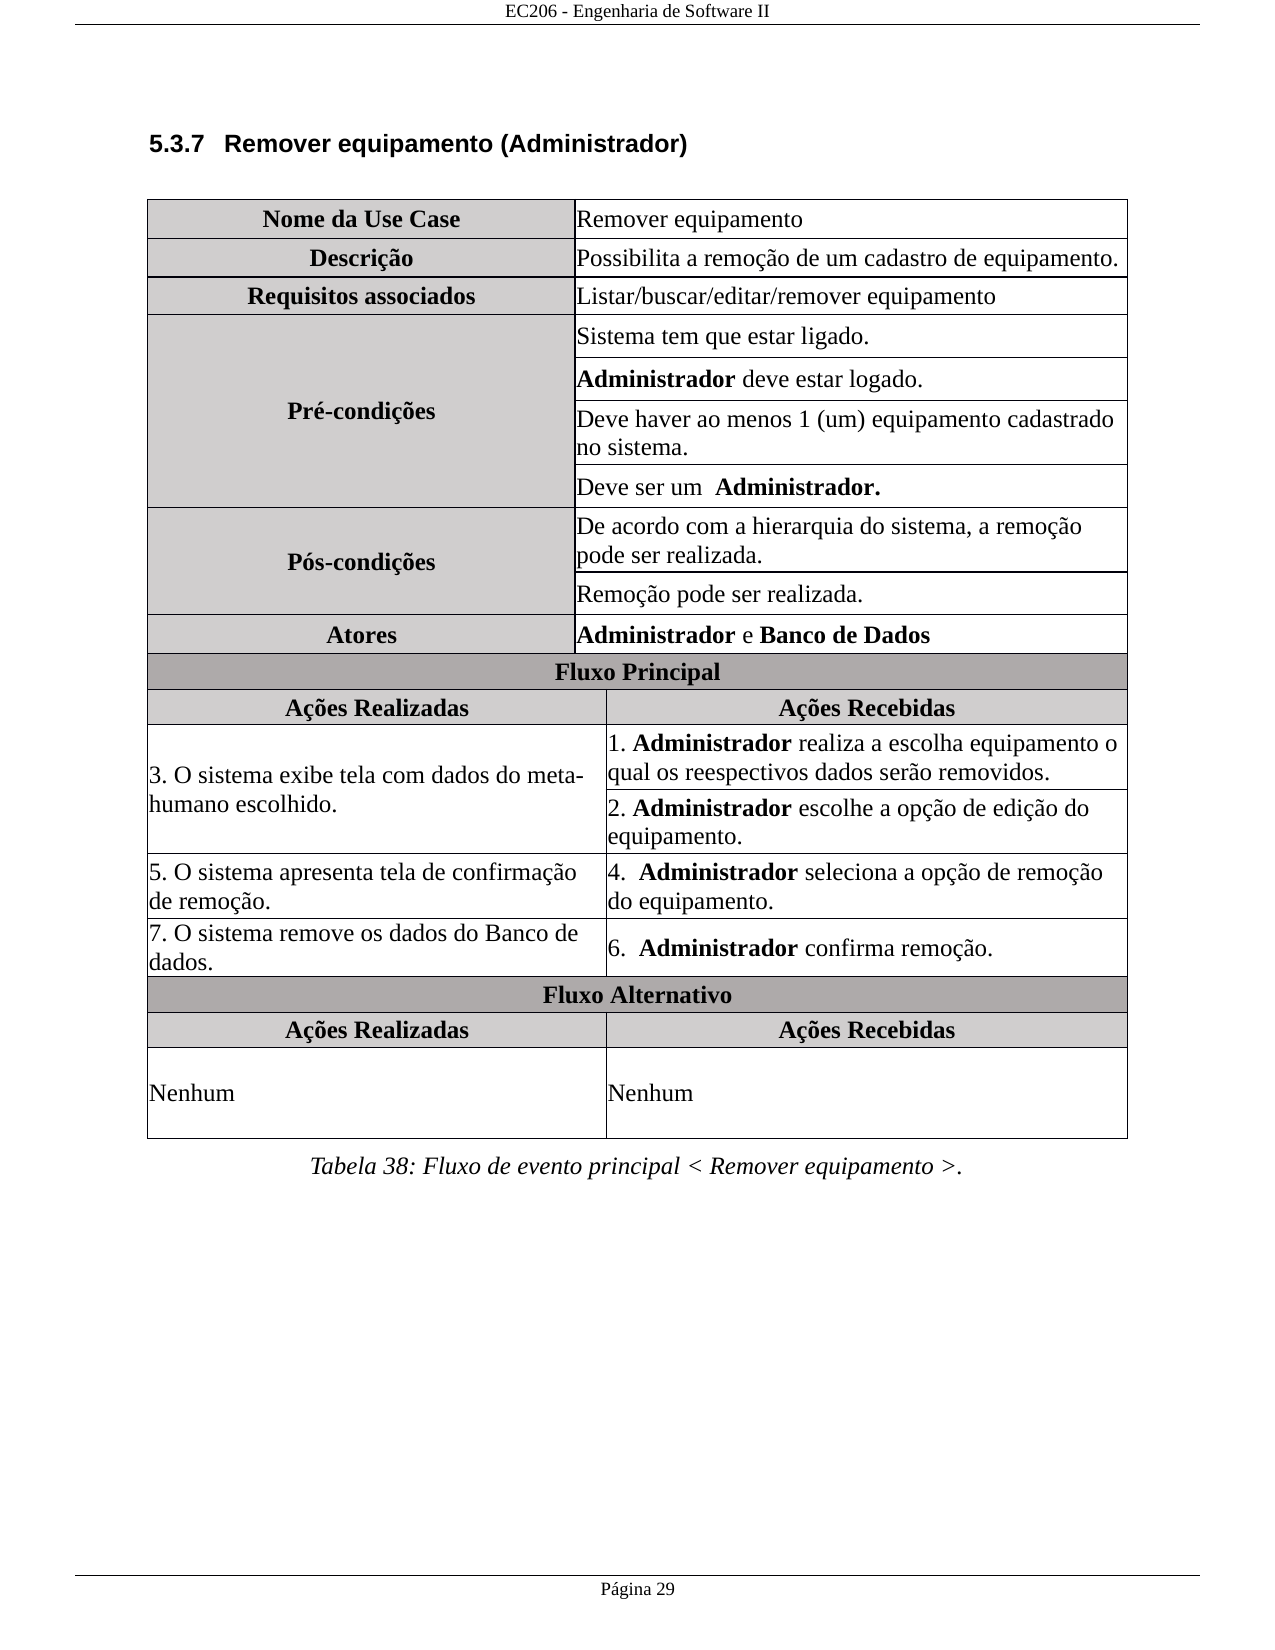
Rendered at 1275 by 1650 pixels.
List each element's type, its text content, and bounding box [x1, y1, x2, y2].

subtitle Remover equipamento (Administrador) [149, 129, 1200, 157]
table_cell Ações Recebidas [607, 1013, 1127, 1047]
table_cell Pré-condições [148, 315, 574, 507]
table_cell Deve ser um Administrador. [576, 465, 1127, 507]
table_cell Nenhum [148, 1048, 606, 1138]
table_cell Ações Recebidas [607, 690, 1127, 724]
table_cell Administrador e Banco de Dados [576, 615, 1127, 653]
table_cell 1. Administrador realiza a escolha equipamento o qual os reespectivos dados serão removidos. [607, 725, 1127, 789]
table_header Remover equipamento [576, 200, 1127, 238]
table_cell Ações Realizadas [148, 690, 606, 724]
table_cell Administrador deve estar logado. [576, 358, 1127, 400]
table_cell Descrição [148, 239, 574, 276]
table_cell Atores [148, 615, 574, 653]
table_cell 2. Administrador escolhe a opção de edição do equipamento. [607, 790, 1127, 853]
table_cell Fluxo Alternativo [148, 977, 1127, 1012]
table_cell Requisitos associados [148, 278, 574, 314]
table_cell Pós-condições [148, 508, 574, 614]
table_cell Possibilita a remoção de um cadastro de equipamento. [576, 239, 1127, 276]
table_cell 4. Administrador seleciona a opção de remoção do equipamento. [607, 854, 1127, 917]
table_cell 5. O sistema apresenta tela de confirmação de remoção. [148, 854, 606, 917]
table_cell 3. O sistema exibe tela com dados do meta-humano escolhido. [148, 725, 606, 853]
table_cell Nenhum [607, 1048, 1127, 1138]
table_cell 6. Administrador confirma remoção. [607, 919, 1127, 976]
table_cell Fluxo Principal [148, 654, 1127, 689]
table_header Nome da Use Case [148, 200, 574, 238]
table_cell Remoção pode ser realizada. [576, 573, 1127, 614]
table_cell De acordo com a hierarquia do sistema, a remoção pode ser realizada. [576, 508, 1127, 571]
table_cell Listar/buscar/editar/remover equipamento [576, 278, 1127, 314]
text Tabela 38: Fluxo de evento principal < Remover equipamento >. [75, 1151, 1200, 1180]
table_cell Sistema tem que estar ligado. [576, 315, 1127, 357]
table_cell 7. O sistema remove os dados do Banco de dados. [148, 919, 606, 976]
table_cell Deve haver ao menos 1 (um) equipamento cadastrado no sistema. [576, 401, 1127, 464]
table_cell Ações Realizadas [148, 1013, 606, 1047]
